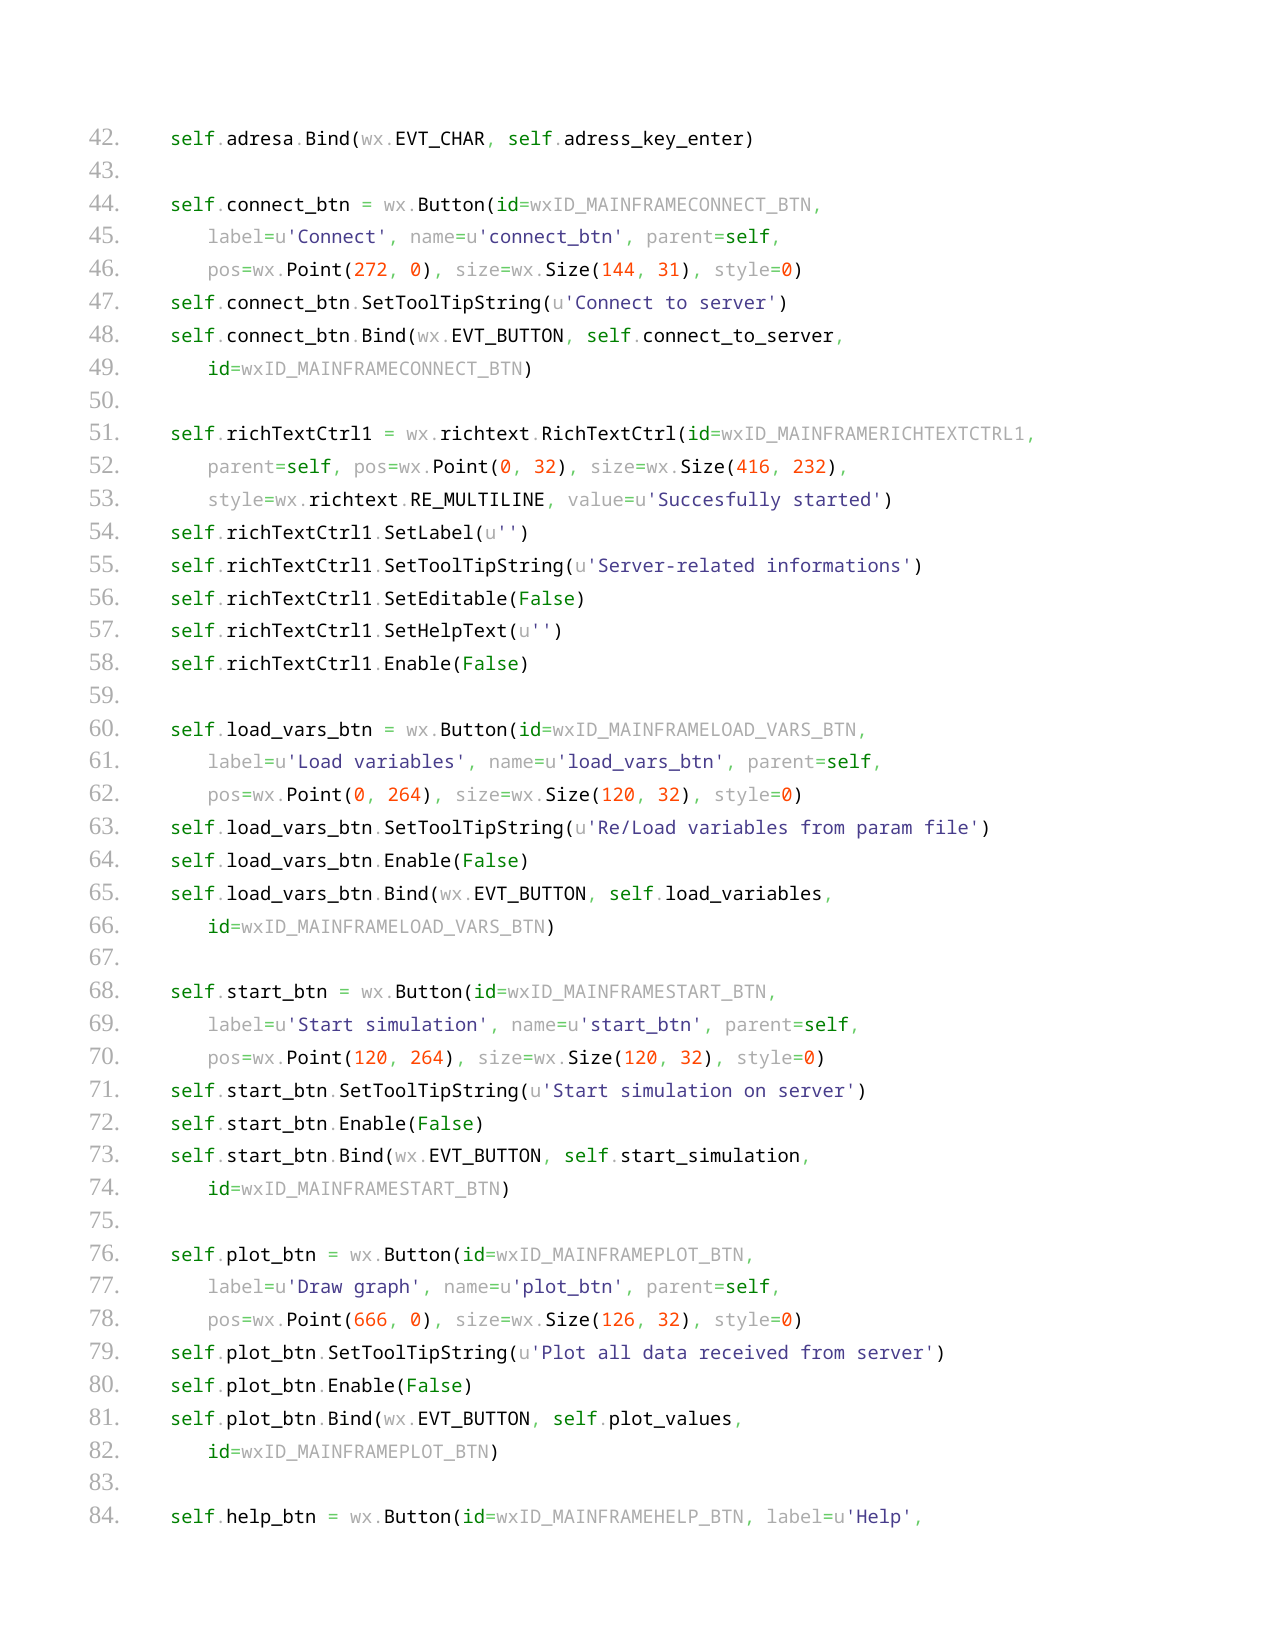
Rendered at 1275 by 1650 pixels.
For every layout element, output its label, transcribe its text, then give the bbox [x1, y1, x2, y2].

list self.adresa.Bind(wx.EVT_CHAR, self.adress_key_enter) [118, 118, 1157, 151]
list parent=self, pos=wx.Point(0, 32), size=wx.Size(416, 232), [118, 446, 1157, 479]
list self.plot_btn.SetToolTipString(u'Plot all data received from server') [118, 1332, 1157, 1365]
list style=wx.richtext.RE_MULTILINE, value=u'Succesfully started') [118, 479, 1157, 512]
list pos=wx.Point(666, 0), size=wx.Size(126, 32), style=0) [118, 1299, 1157, 1332]
list id=wxID_MAINFRAMEPLOT_BTN) [118, 1431, 1157, 1463]
list label=u'Draw graph', name=u'plot_btn', parent=self, [118, 1267, 1157, 1299]
list self.load_vars_btn.Bind(wx.EVT_BUTTON, self.load_variables, [118, 873, 1157, 906]
list self.connect_btn = wx.Button(id=wxID_MAINFRAMECONNECT_BTN, [118, 184, 1157, 217]
list self.start_btn.Enable(False) [118, 1102, 1157, 1135]
list self.start_btn.SetToolTipString(u'Start simulation on server') [118, 1070, 1157, 1102]
list self.help_btn = wx.Button(id=wxID_MAINFRAMEHELP_BTN, label=u'Help', [118, 1496, 1157, 1529]
list self.plot_btn.Enable(False) [118, 1365, 1157, 1398]
list self.load_vars_btn = wx.Button(id=wxID_MAINFRAMELOAD_VARS_BTN, [118, 709, 1157, 742]
list pos=wx.Point(0, 264), size=wx.Size(120, 32), style=0) [118, 774, 1157, 807]
list self.richTextCtrl1.Enable(False) [118, 643, 1157, 676]
list self.start_btn.Bind(wx.EVT_BUTTON, self.start_simulation, [118, 1135, 1157, 1168]
list self.load_vars_btn.SetToolTipString(u'Re/Load variables from param file') [118, 807, 1157, 840]
list id=wxID_MAINFRAMESTART_BTN) [118, 1168, 1157, 1201]
list self.connect_btn.SetToolTipString(u'Connect to server') [118, 282, 1157, 315]
list self.plot_btn.Bind(wx.EVT_BUTTON, self.plot_values, [118, 1398, 1157, 1431]
list pos=wx.Point(272, 0), size=wx.Size(144, 31), style=0) [118, 249, 1157, 282]
list self.plot_btn = wx.Button(id=wxID_MAINFRAMEPLOT_BTN, [118, 1234, 1157, 1267]
list self.richTextCtrl1 = wx.richtext.RichTextCtrl(id=wxID_MAINFRAMERICHTEXTCTRL1, [118, 413, 1157, 446]
list label=u'Load variables', name=u'load_vars_btn', parent=self, [118, 742, 1157, 774]
list self.richTextCtrl1.SetHelpText(u'') [118, 610, 1157, 643]
list self.richTextCtrl1.SetLabel(u'') [118, 512, 1157, 545]
list self.load_vars_btn.Enable(False) [118, 840, 1157, 873]
list label=u'Connect', name=u'connect_btn', parent=self, [118, 217, 1157, 249]
list self.start_btn = wx.Button(id=wxID_MAINFRAMESTART_BTN, [118, 971, 1157, 1004]
list pos=wx.Point(120, 264), size=wx.Size(120, 32), style=0) [118, 1037, 1157, 1070]
list label=u'Start simulation', name=u'start_btn', parent=self, [118, 1004, 1157, 1037]
list id=wxID_MAINFRAMELOAD_VARS_BTN) [118, 906, 1157, 938]
list id=wxID_MAINFRAMECONNECT_BTN) [118, 348, 1157, 381]
list self.richTextCtrl1.SetToolTipString(u'Server-related informations') [118, 545, 1157, 577]
list self.richTextCtrl1.SetEditable(False) [118, 577, 1157, 610]
list self.connect_btn.Bind(wx.EVT_BUTTON, self.connect_to_server, [118, 315, 1157, 348]
